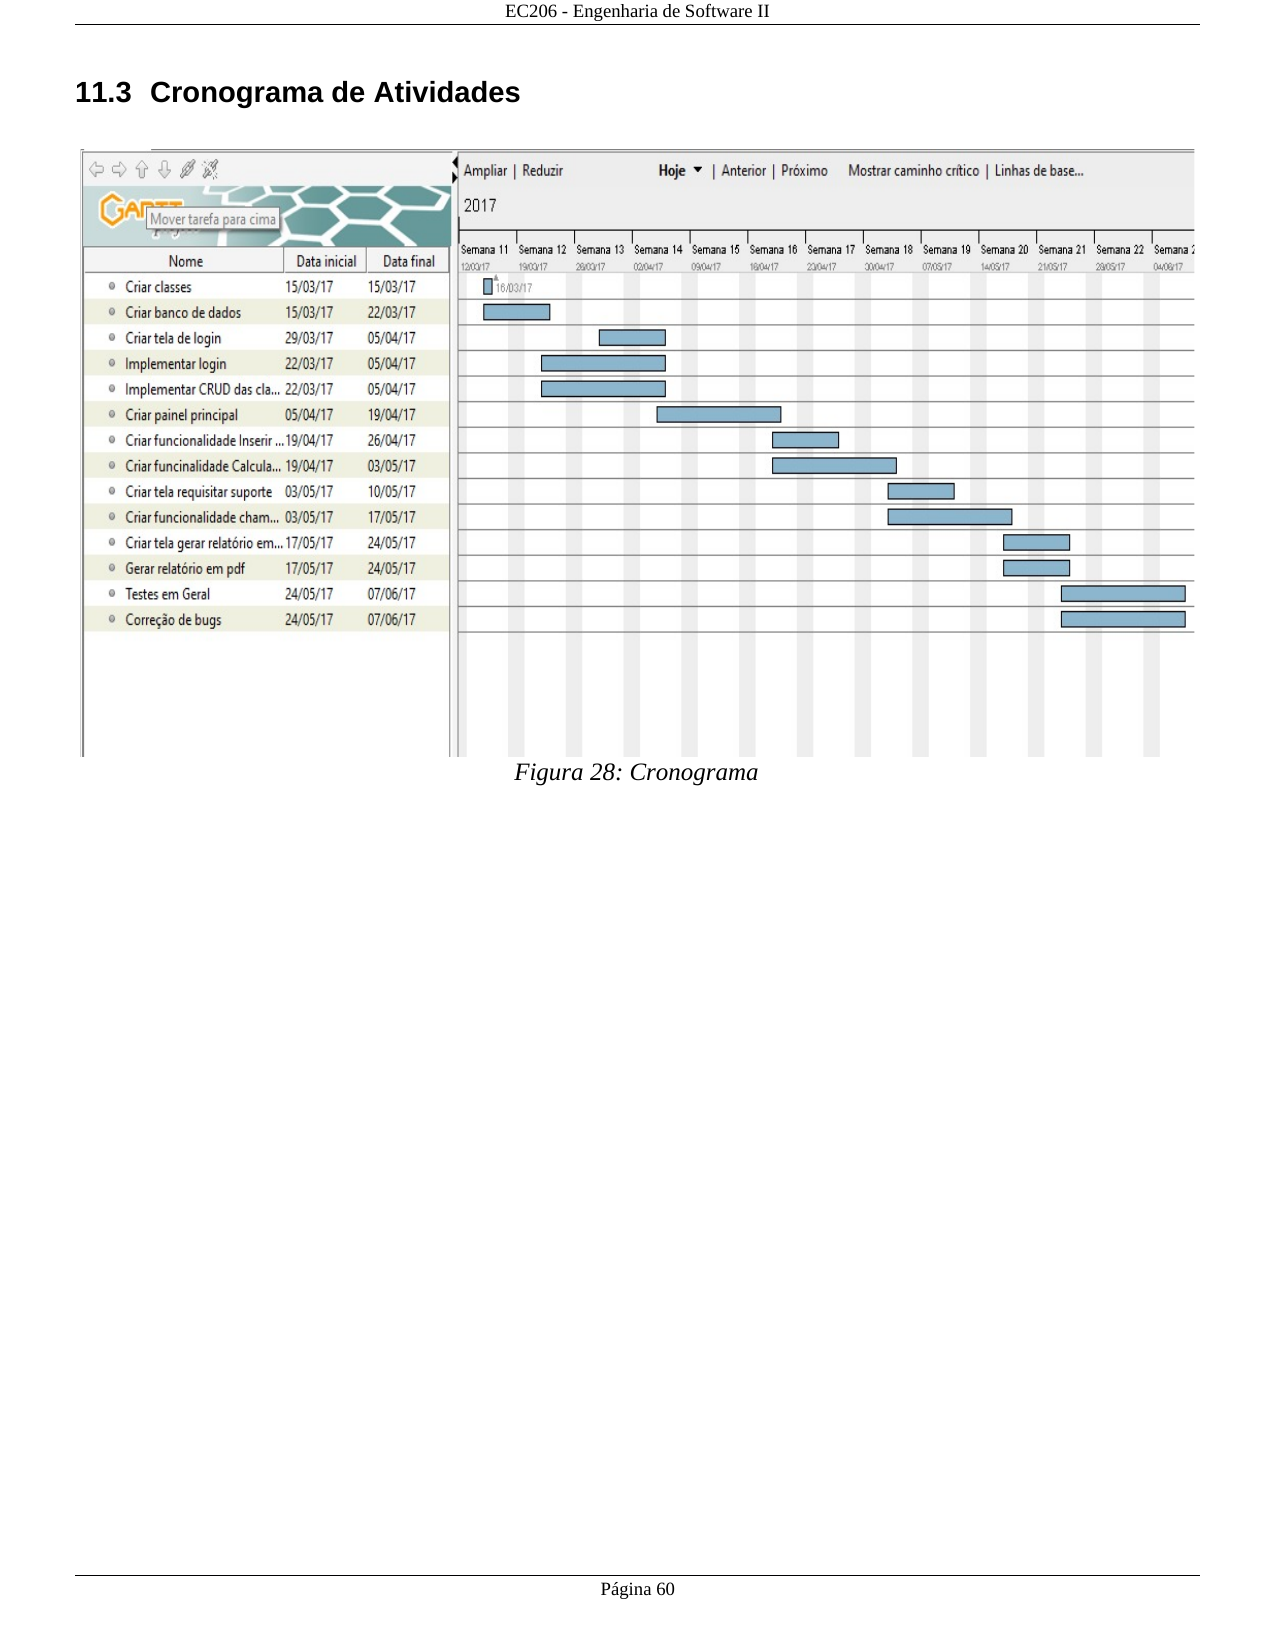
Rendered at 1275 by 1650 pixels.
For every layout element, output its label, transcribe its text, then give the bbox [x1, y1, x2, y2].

picture [80, 149, 1195, 757]
text Figura 28: Cronograma [81, 757, 1194, 786]
subtitle Cronograma de Atividades [75, 75, 1200, 108]
